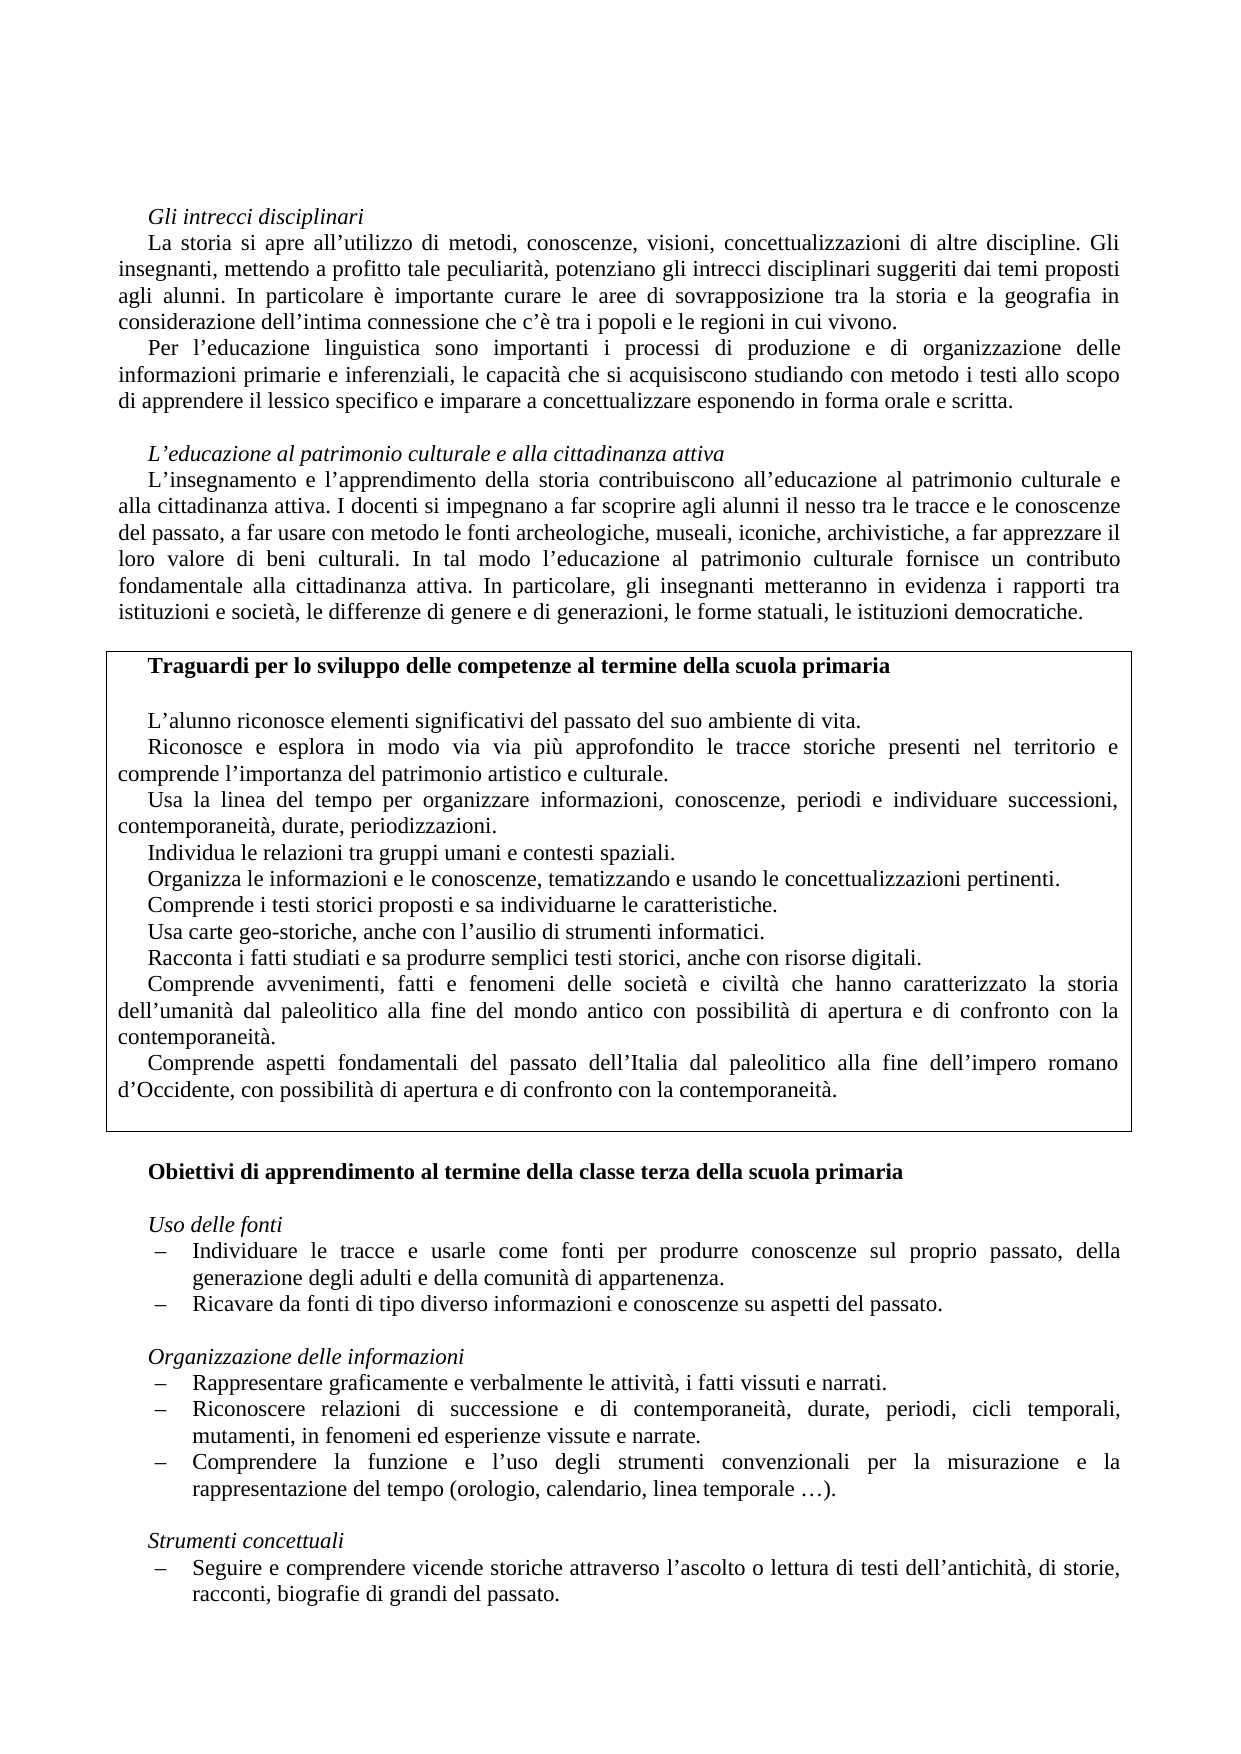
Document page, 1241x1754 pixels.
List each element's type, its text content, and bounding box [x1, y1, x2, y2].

list Comprendere la funzione e l’uso degli strumenti convenzionali per la misurazione e la rappresentazione del tempo (orologio, calendario, linea temporale …). [154, 1448, 1122, 1501]
text L’educazione al patrimonio culturale e alla cittadinanza attiva [118, 440, 1122, 466]
text Strumenti concettuali [118, 1527, 1122, 1554]
list Riconoscere relazioni di successione e di contemporaneità, durate, periodi, cicli temporali, mutamenti, in fenomeni ed esperienze vissute e narrate. [154, 1396, 1122, 1448]
text L’insegnamento e l’apprendimento della storia contribuiscono all’educazione al patrimonio culturale e alla cittadinanza attiva. I docenti si impegnano a far scoprire agli alunni il nesso tra le tracce e le conoscenze del passato, a far usare con metodo le fonti archeologiche, museali, iconiche, archivistiche, a far apprezzare il loro valore di beni culturali. In tal modo l’educazione al patrimonio culturale fornisce un contributo fondamentale alla cittadinanza attiva. In particolare, gli insegnanti metteranno in evidenza i rapporti tra istituzioni e società, le differenze di genere e di generazioni, le forme statuali, le istituzioni democratiche. [118, 466, 1122, 624]
table_header Traguardi per lo sviluppo delle competenze al termine della scuola primaria L’alunno riconosce elementi significativi del passato del suo ambiente di vita. Riconosce e esplora in modo via via più approfondito le tracce storiche presenti nel territorio e comprende l’importanza del patrimonio artistico e culturale. Usa la linea del tempo per organizzare informazioni, conoscenze, periodi e individuare successioni, contemporaneità, durate, periodizzazioni. Individua le relazioni tra gruppi umani e contesti spaziali. Organizza le informazioni e le conoscenze, tematizzando e usando le concettualizzazioni pertinenti. Comprende i testi storici proposti e sa individuarne le caratteristiche. Usa carte geo-storiche, anche con l’ausilio di strumenti informatici. Racconta i fatti studiati e sa produrre semplici testi storici, anche con risorse digitali. Comprende avvenimenti, fatti e fenomeni delle società e civiltà che hanno caratterizzato la storia dell’umanità dal paleolitico alla fine del mondo antico con possibilità di apertura e di confronto con la contemporaneità. Comprende aspetti fondamentali del passato dell’Italia dal paleolitico alla fine dell’impero romano d’Occidente, con possibilità di apertura e di confronto con la contemporaneità. [107, 652, 1131, 1131]
list Seguire e comprendere vicende storiche attraverso l’ascolto o lettura di testi dell’antichità, di storie, racconti, biografie di grandi del passato. [154, 1554, 1122, 1606]
text Gli intrecci disciplinari [118, 203, 1122, 229]
text Obiettivi di apprendimento al termine della classe terza della scuola primaria [118, 1158, 1122, 1185]
list Ricavare da fonti di tipo diverso informazioni e conoscenze su aspetti del passato. [154, 1290, 1122, 1316]
text Uso delle fonti [118, 1211, 1122, 1237]
text La storia si apre all’utilizzo di metodi, conoscenze, visioni, concettualizzazioni di altre discipline. Gli insegnanti, mettendo a profitto tale peculiarità, potenziano gli intrecci disciplinari suggeriti dai temi proposti agli alunni. In particolare è importante curare le aree di sovrapposizione tra la storia e la geografia in considerazione dell’intima connessione che c’è tra i popoli e le regioni in cui vivono. [118, 229, 1122, 334]
list Individuare le tracce e usarle come fonti per produrre conoscenze sul proprio passato, della generazione degli adulti e della comunità di appartenenza. [154, 1237, 1122, 1290]
text Organizzazione delle informazioni [118, 1343, 1122, 1369]
list Rappresentare graficamente e verbalmente le attività, i fatti vissuti e narrati. [154, 1369, 1122, 1396]
text Per l’educazione linguistica sono importanti i processi di produzione e di organizzazione delle informazioni primarie e inferenziali, le capacità che si acquisiscono studiando con metodo i testi allo scopo di apprendere il lessico specifico e imparare a concettualizzare esponendo in forma orale e scritta. [118, 334, 1122, 413]
